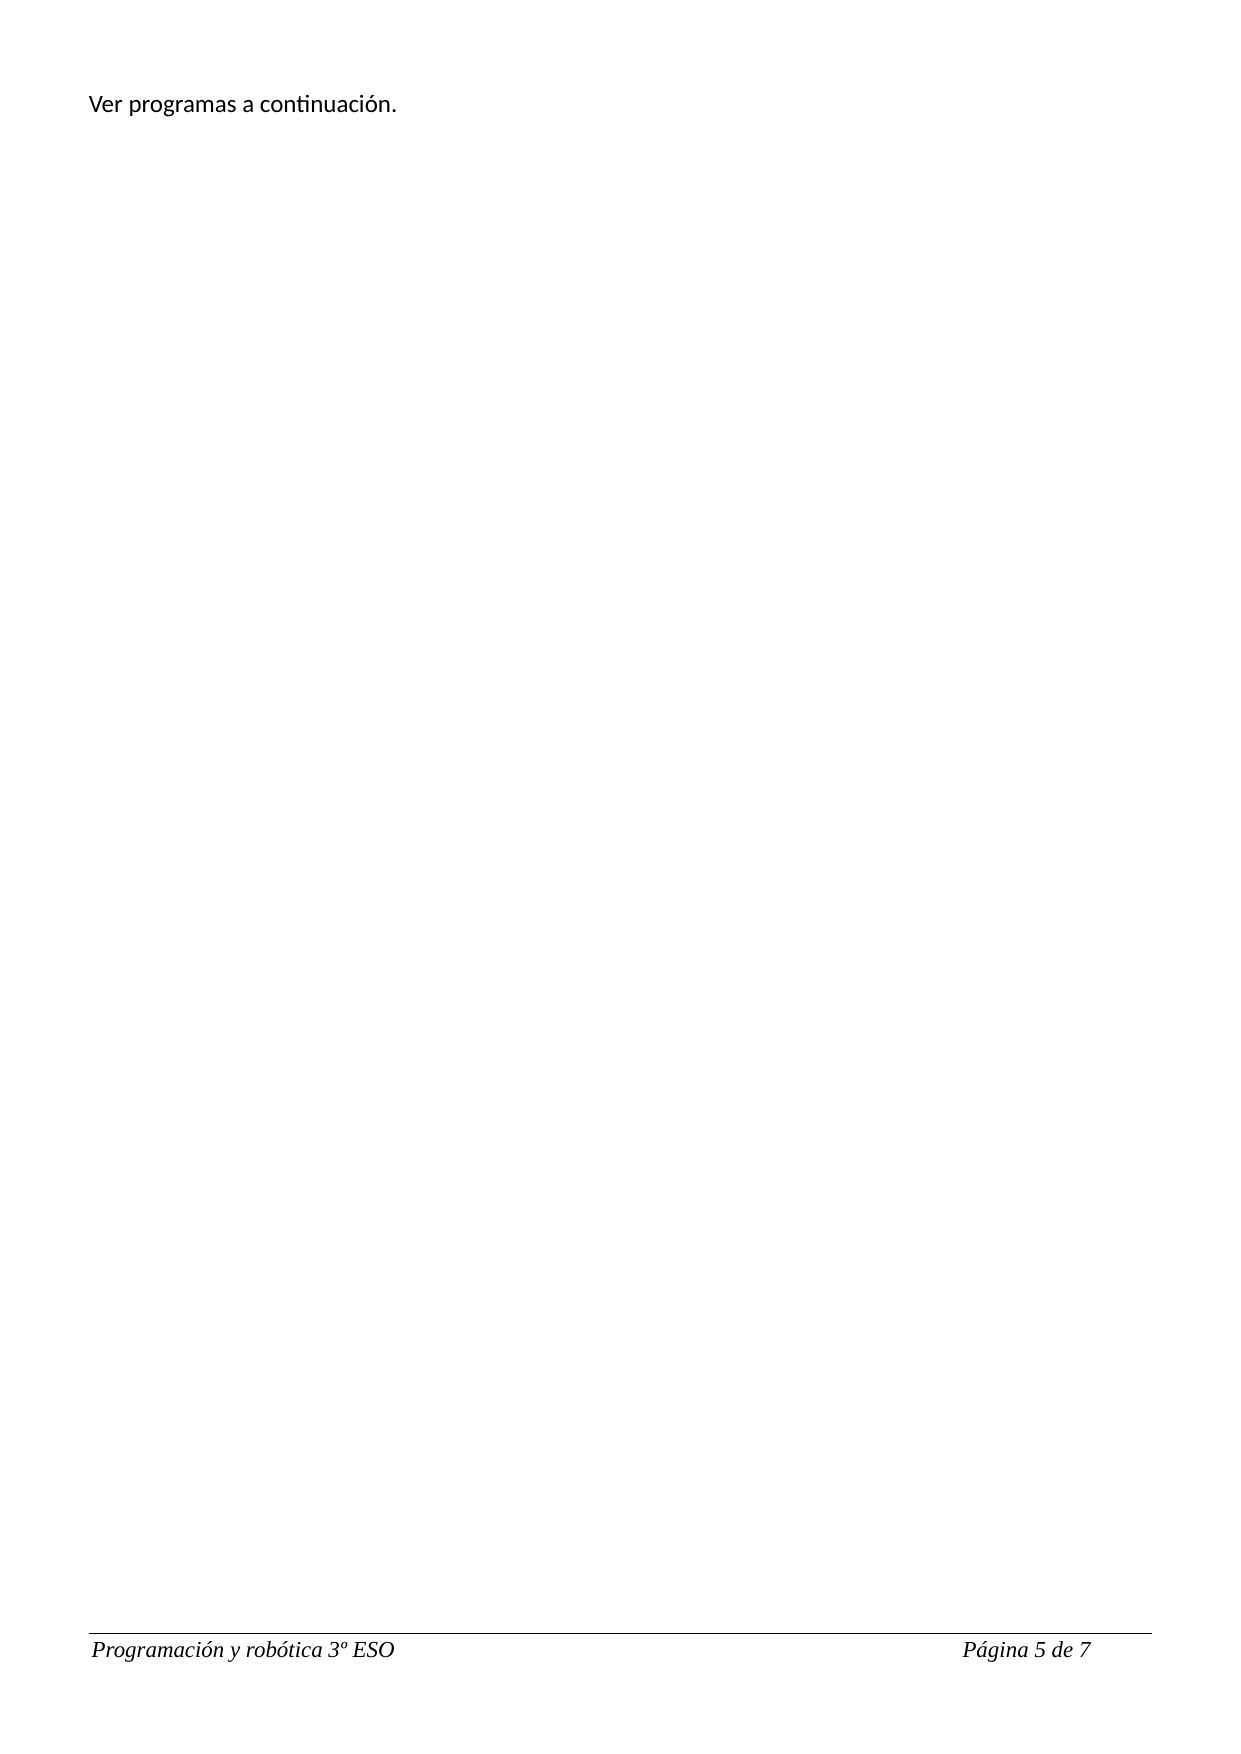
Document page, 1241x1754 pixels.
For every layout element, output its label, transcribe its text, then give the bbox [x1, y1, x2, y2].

text Ver programas a continuación. [88, 88, 1152, 119]
